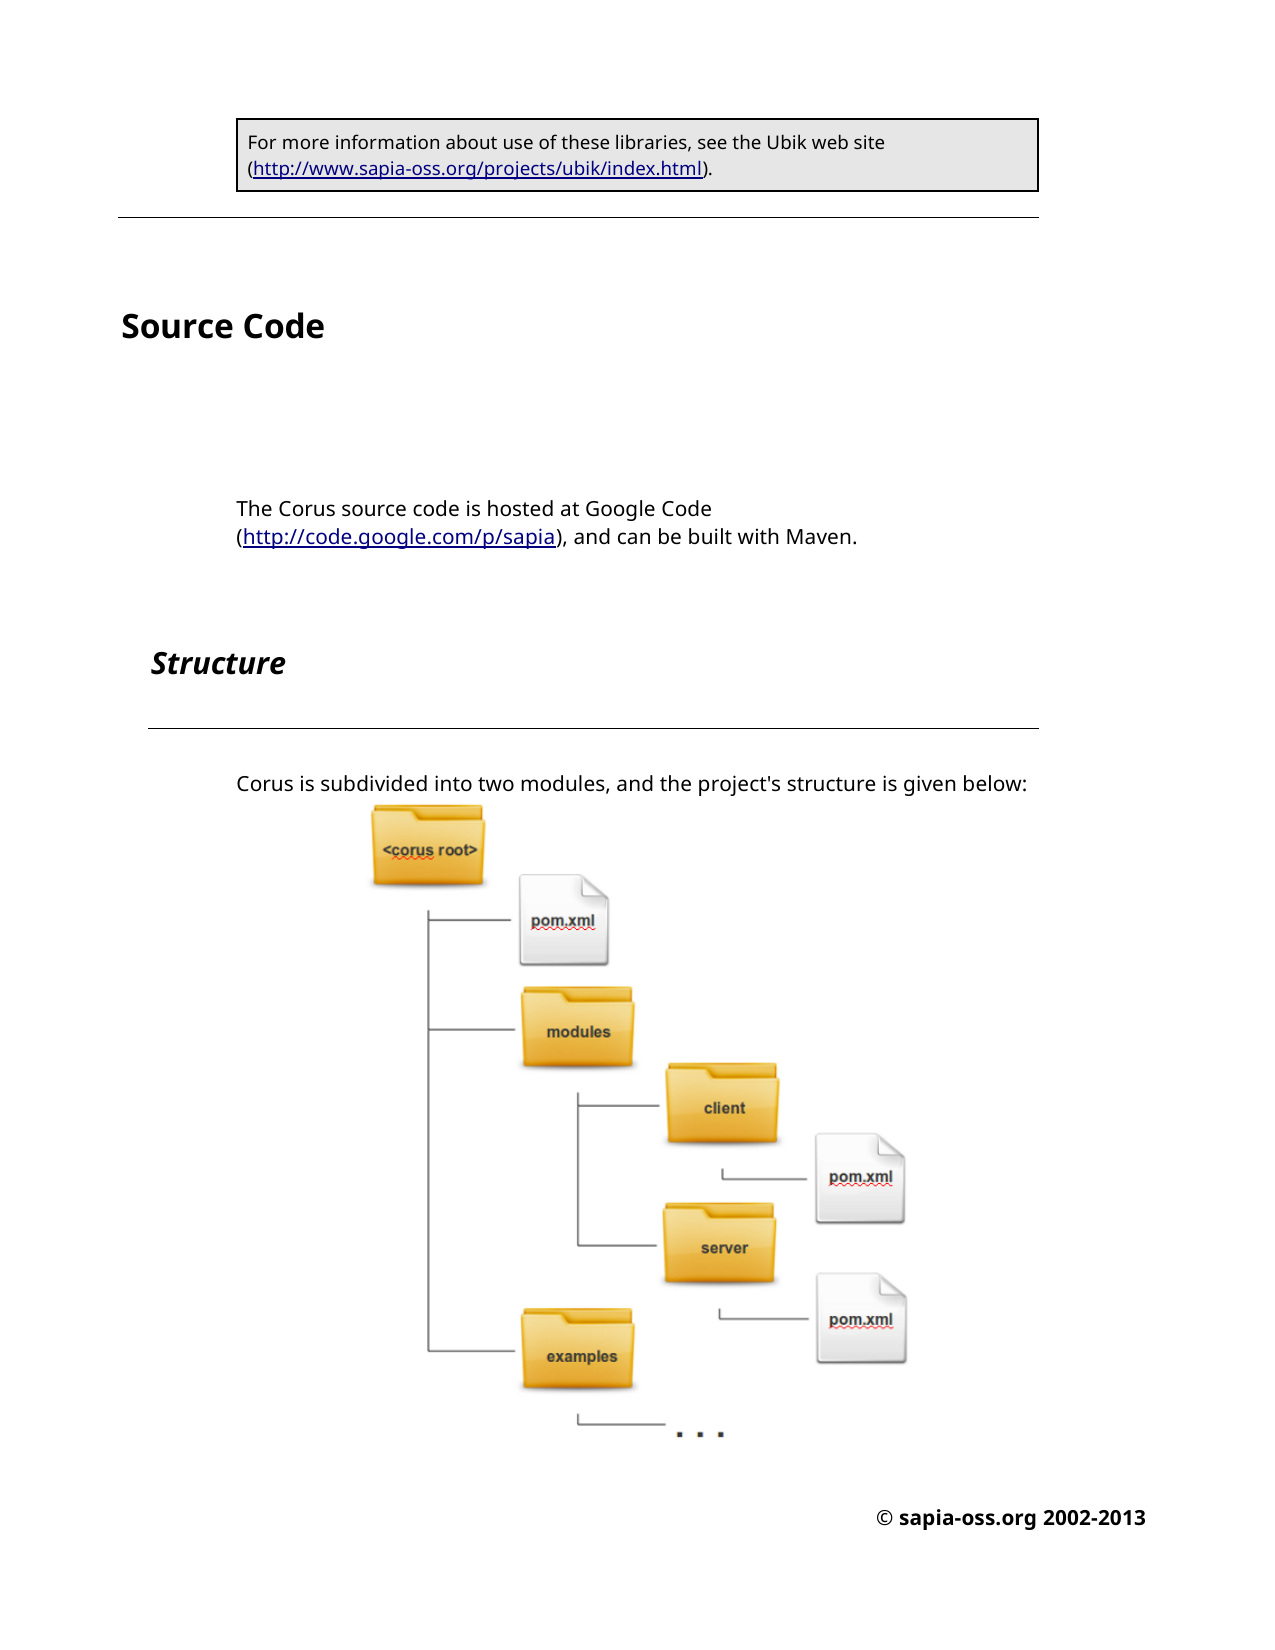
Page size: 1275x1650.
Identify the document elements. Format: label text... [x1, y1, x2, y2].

text For more information about use of these libraries, see the Ubik web site (http://www.sapia-oss.org/projects/ubik/index.html). [238, 120, 1037, 190]
text The Corus source code is hosted at Google Code (http://code.google.com/p/sapia), and can be built with Maven. [236, 493, 1039, 551]
text Corus is subdivided into two modules, and the project's structure is given below: [236, 769, 1039, 798]
subtitle Source Code [118, 218, 1039, 434]
picture [358, 797, 917, 1447]
subtitle Structure [148, 639, 1039, 728]
